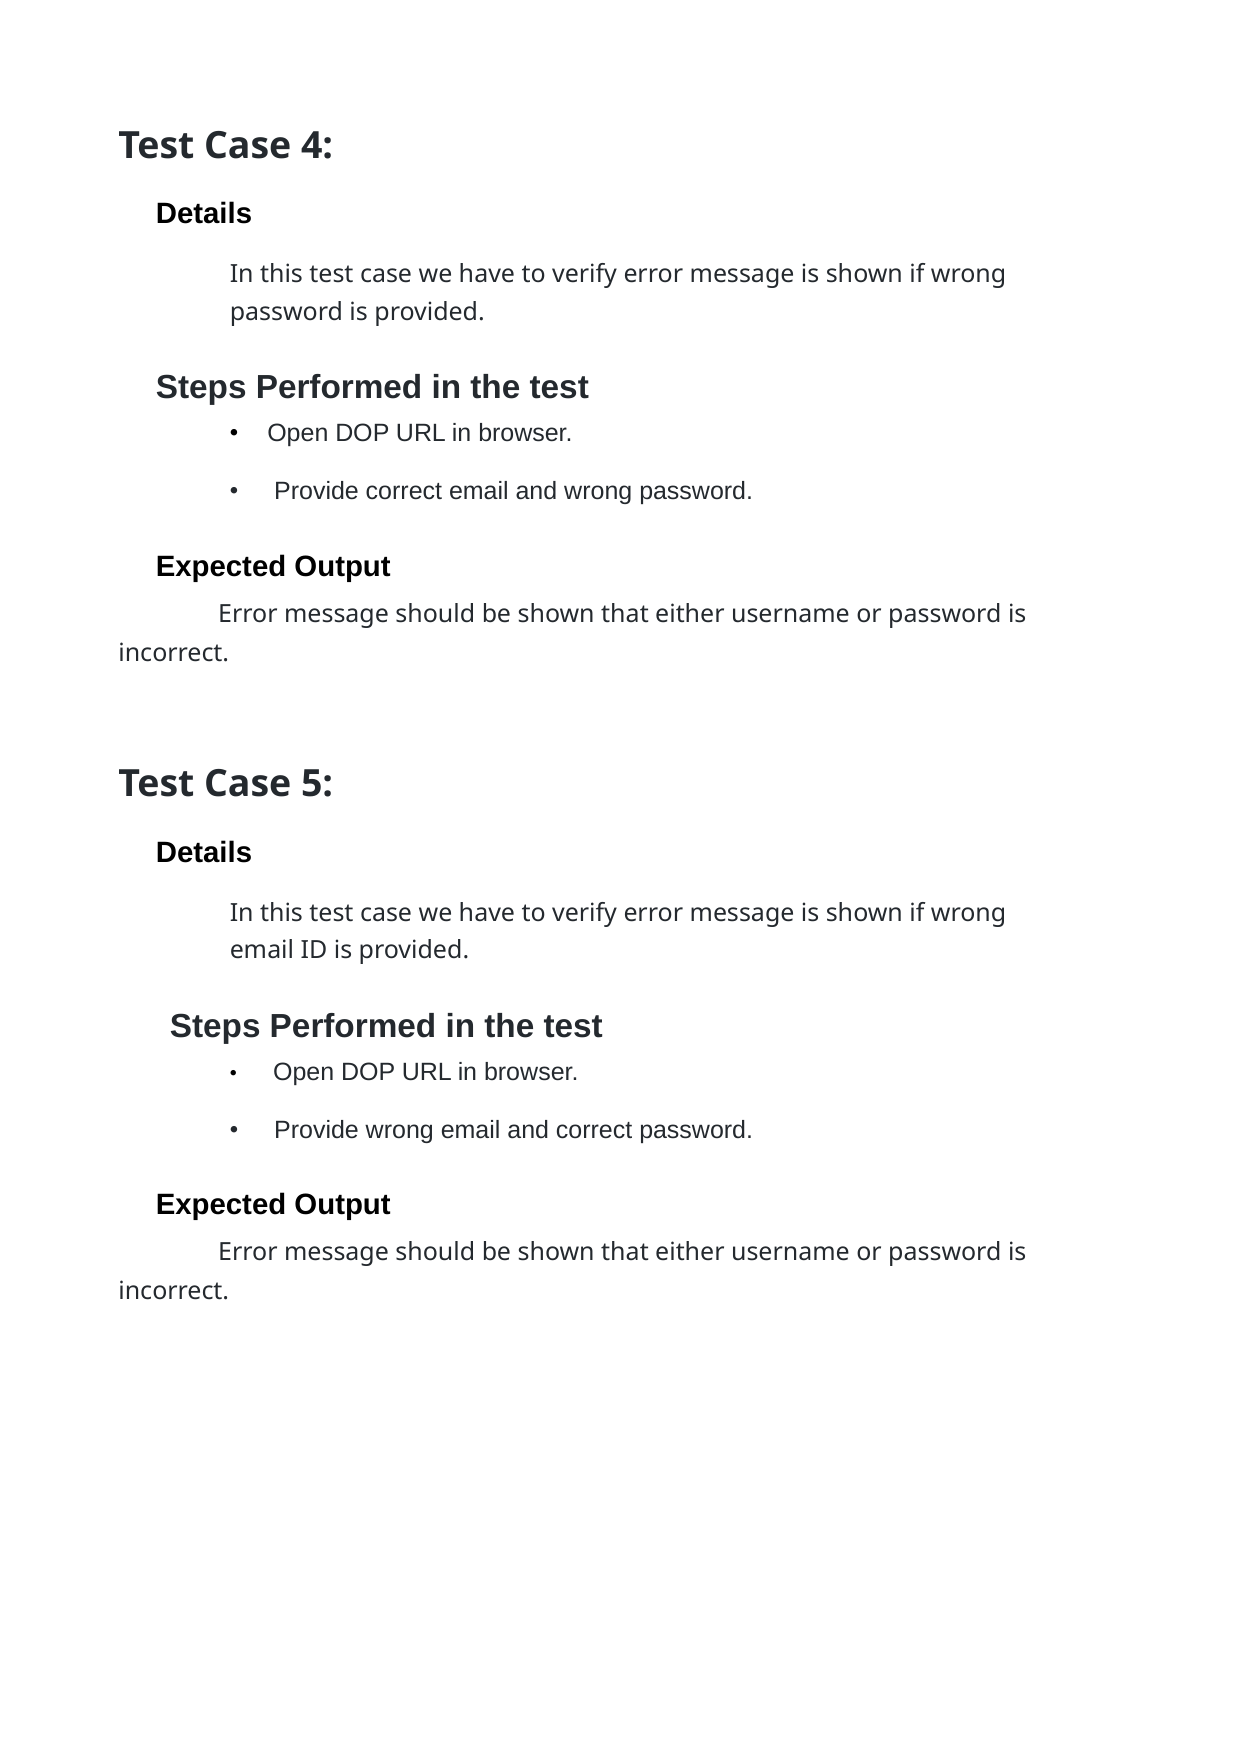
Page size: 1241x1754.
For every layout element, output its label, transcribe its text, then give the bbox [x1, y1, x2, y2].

list Provide wrong email and correct password. [229, 1114, 1122, 1143]
subtitle Steps Performed in the test [156, 367, 1122, 406]
subtitle Expected Output [156, 1187, 1122, 1221]
subtitle Test Case 4: [118, 118, 1122, 169]
text Error message should be shown that either username or password is incorrect. [118, 1233, 1122, 1307]
subtitle Test Case 5: [118, 757, 1122, 808]
subtitle Steps Performed in the test [156, 1006, 1122, 1044]
subtitle In this test case we have to verify error message is shown if wrong email ID is provided. [156, 881, 1122, 966]
subtitle Expected Output [156, 549, 1122, 583]
subtitle In this test case we have to verify error message is shown if wrong password is provided. [156, 242, 1122, 328]
list Provide correct email and wrong password. [229, 476, 1122, 505]
text Error message should be shown that either username or password is incorrect. [118, 595, 1122, 668]
subtitle Details [156, 835, 1122, 868]
list Open DOP URL in browser. [229, 418, 1122, 447]
list Open DOP URL in browser. [229, 1057, 1122, 1085]
subtitle Details [156, 196, 1122, 230]
